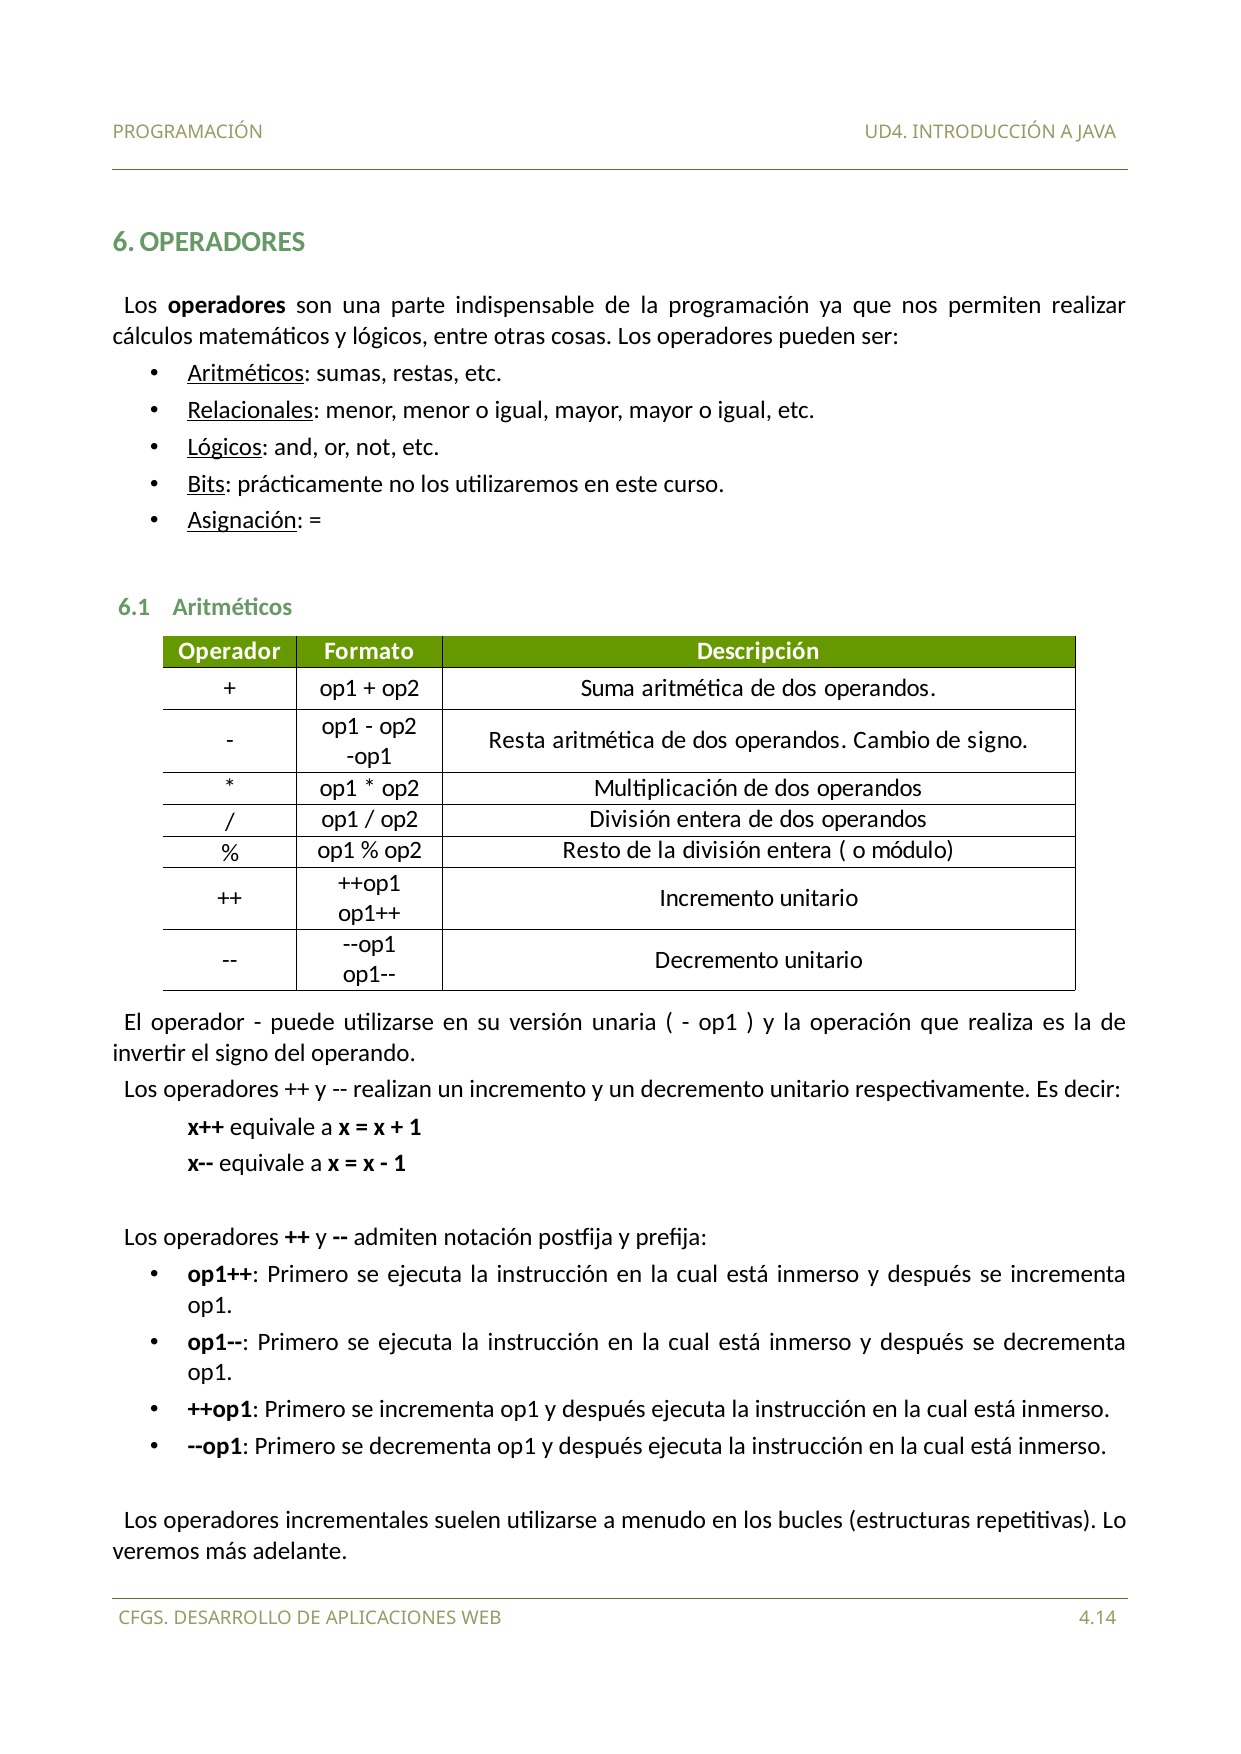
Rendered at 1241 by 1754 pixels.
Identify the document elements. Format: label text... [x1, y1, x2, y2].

text El operador - puede utilizarse en su versión unaria ( - op1 ) y la operación que realiza es la de invertir el signo del operando. [112, 1006, 1128, 1067]
list Aritméticos: sumas, restas, etc. [150, 357, 1128, 387]
list --op1: Primero se decrementa op1 y después ejecuta la instrucción en la cual está inmerso. [150, 1431, 1128, 1461]
text Los operadores ++ y -- admiten notación postfija y prefija: [112, 1222, 1128, 1252]
list op1++: Primero se ejecuta la instrucción en la cual está inmerso y después se incrementa op1. [150, 1258, 1128, 1319]
list op1--: Primero se ejecuta la instrucción en la cual está inmerso y después se decrementa op1. [150, 1326, 1128, 1387]
list Asignación: = [150, 505, 1128, 535]
text Los operadores ++ y -- realizan un incremento y un decremento unitario respectivamente. Es decir: [112, 1074, 1128, 1104]
text Los operadores son una parte indispensable de la programación ya que nos permiten realizar cálculos matemáticos y lógicos, entre otras cosas. Los operadores pueden ser: [112, 289, 1128, 350]
list Relacionales: menor, menor o igual, mayor, mayor o igual, etc. [150, 394, 1128, 424]
list Bits: prácticamente no los utilizaremos en este curso. [150, 468, 1128, 498]
text x++ equivale a x = x + 1 [112, 1111, 1128, 1141]
subtitle Operadores [112, 223, 1128, 259]
subtitle Aritméticos [112, 591, 1128, 622]
text x-- equivale a x = x - 1 [112, 1148, 1128, 1178]
text Los operadores incrementales suelen utilizarse a menudo en los bucles (estructuras repetitivas). Lo veremos más adelante. [112, 1504, 1128, 1566]
list Lógicos: and, or, not, etc. [150, 431, 1128, 461]
list ++op1: Primero se incrementa op1 y después ejecuta la instrucción en la cual está inmerso. [150, 1393, 1128, 1424]
